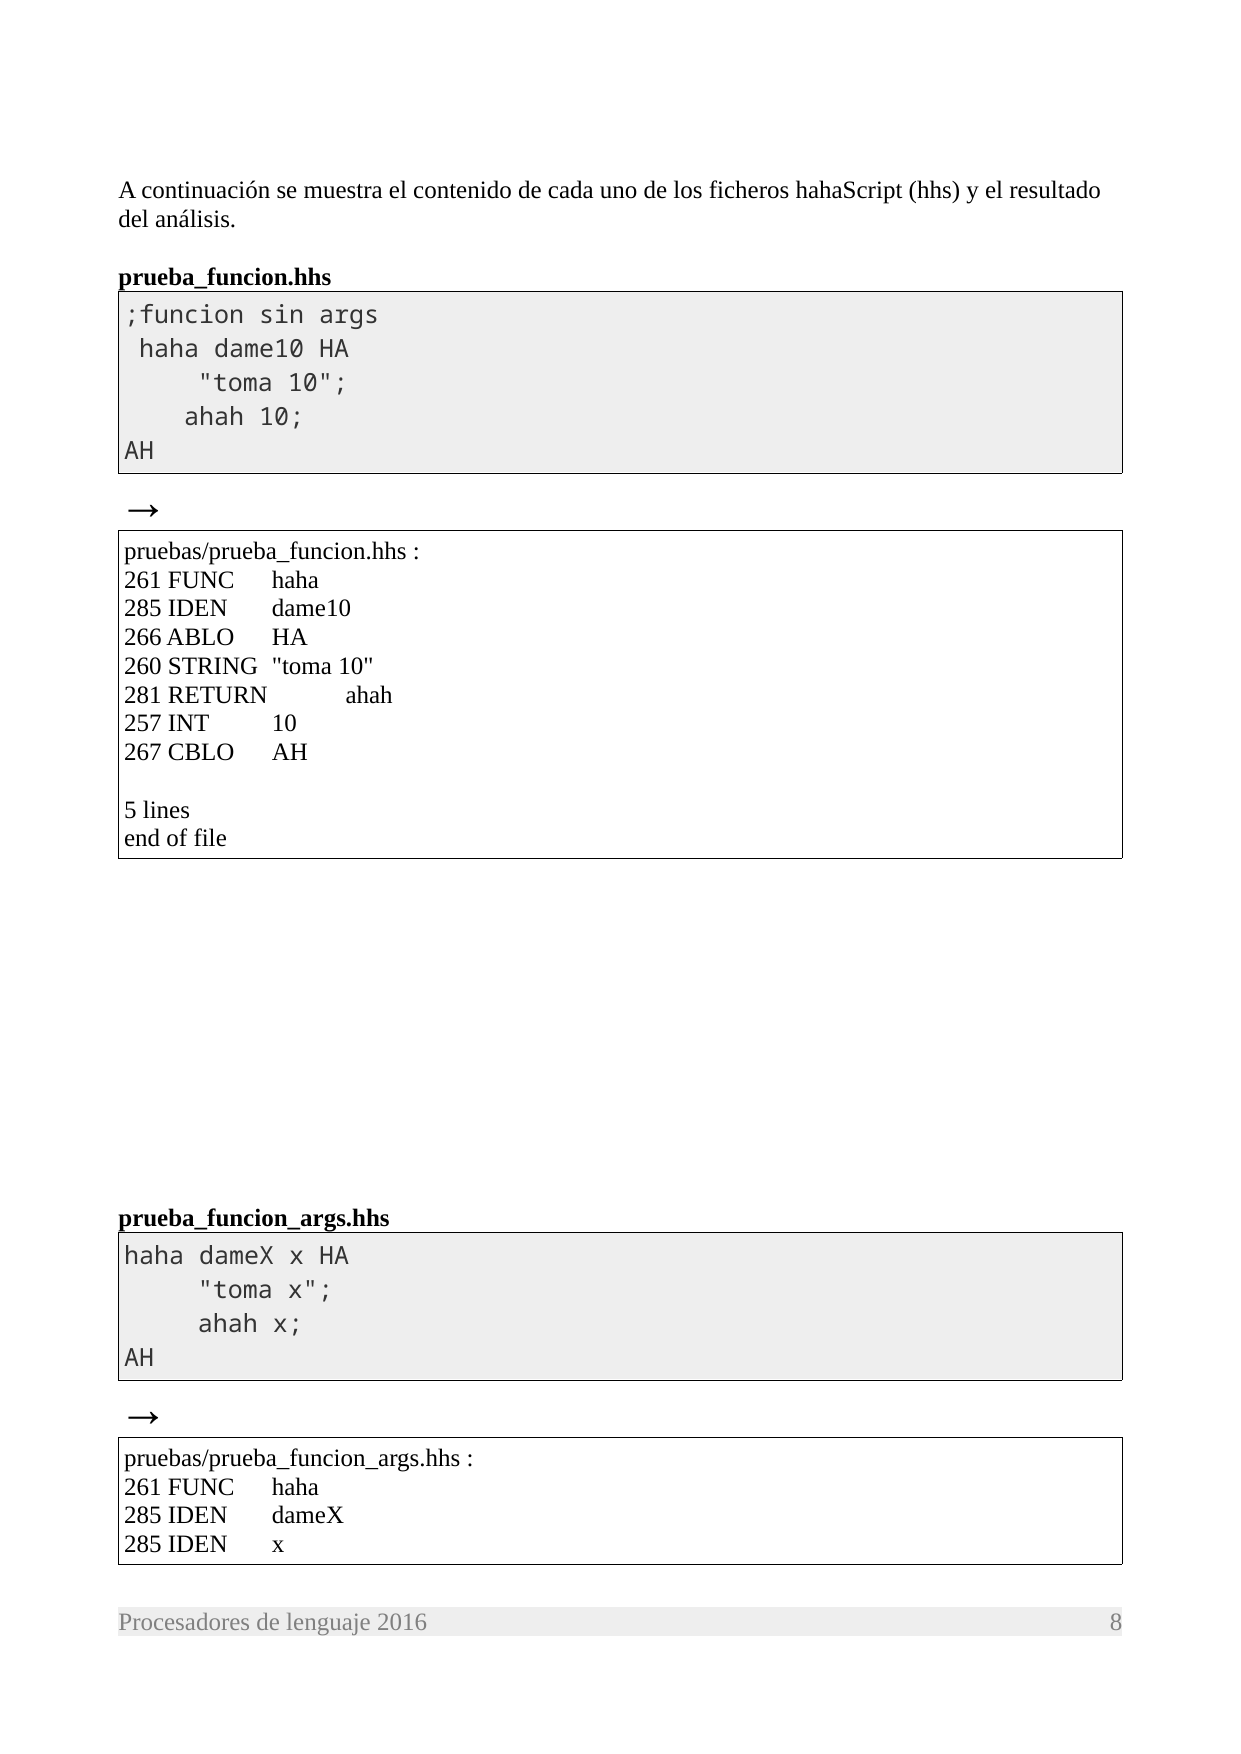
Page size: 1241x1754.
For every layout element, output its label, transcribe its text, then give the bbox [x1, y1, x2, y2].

text prueba_funcion_args.hhs [118, 1203, 1122, 1232]
table_header pruebas/prueba_funcion_args.hhs : 261 FUNC haha 285 IDEN dameX 285 IDEN x [119, 1438, 1122, 1564]
text prueba_funcion.hhs [118, 262, 1122, 291]
table_header pruebas/prueba_funcion.hhs : 261 FUNC haha 285 IDEN dame10 266 ABLO HA 260 STRING "toma 10" 281 RETURN ahah 257 INT 10 267 CBLO AH 5 lines end of file [119, 531, 1122, 858]
text A continuación se muestra el contenido de cada uno de los ficheros hahaScript (hhs) y el resultado del análisis. [118, 176, 1122, 233]
text → [118, 474, 1122, 530]
text → [118, 1381, 1122, 1437]
table_header ;funcion sin args haha dame10 HA "toma 10"; ahah 10; AH [119, 292, 1122, 472]
table_header haha dameX x HA "toma x"; ahah x; AH [119, 1233, 1122, 1379]
